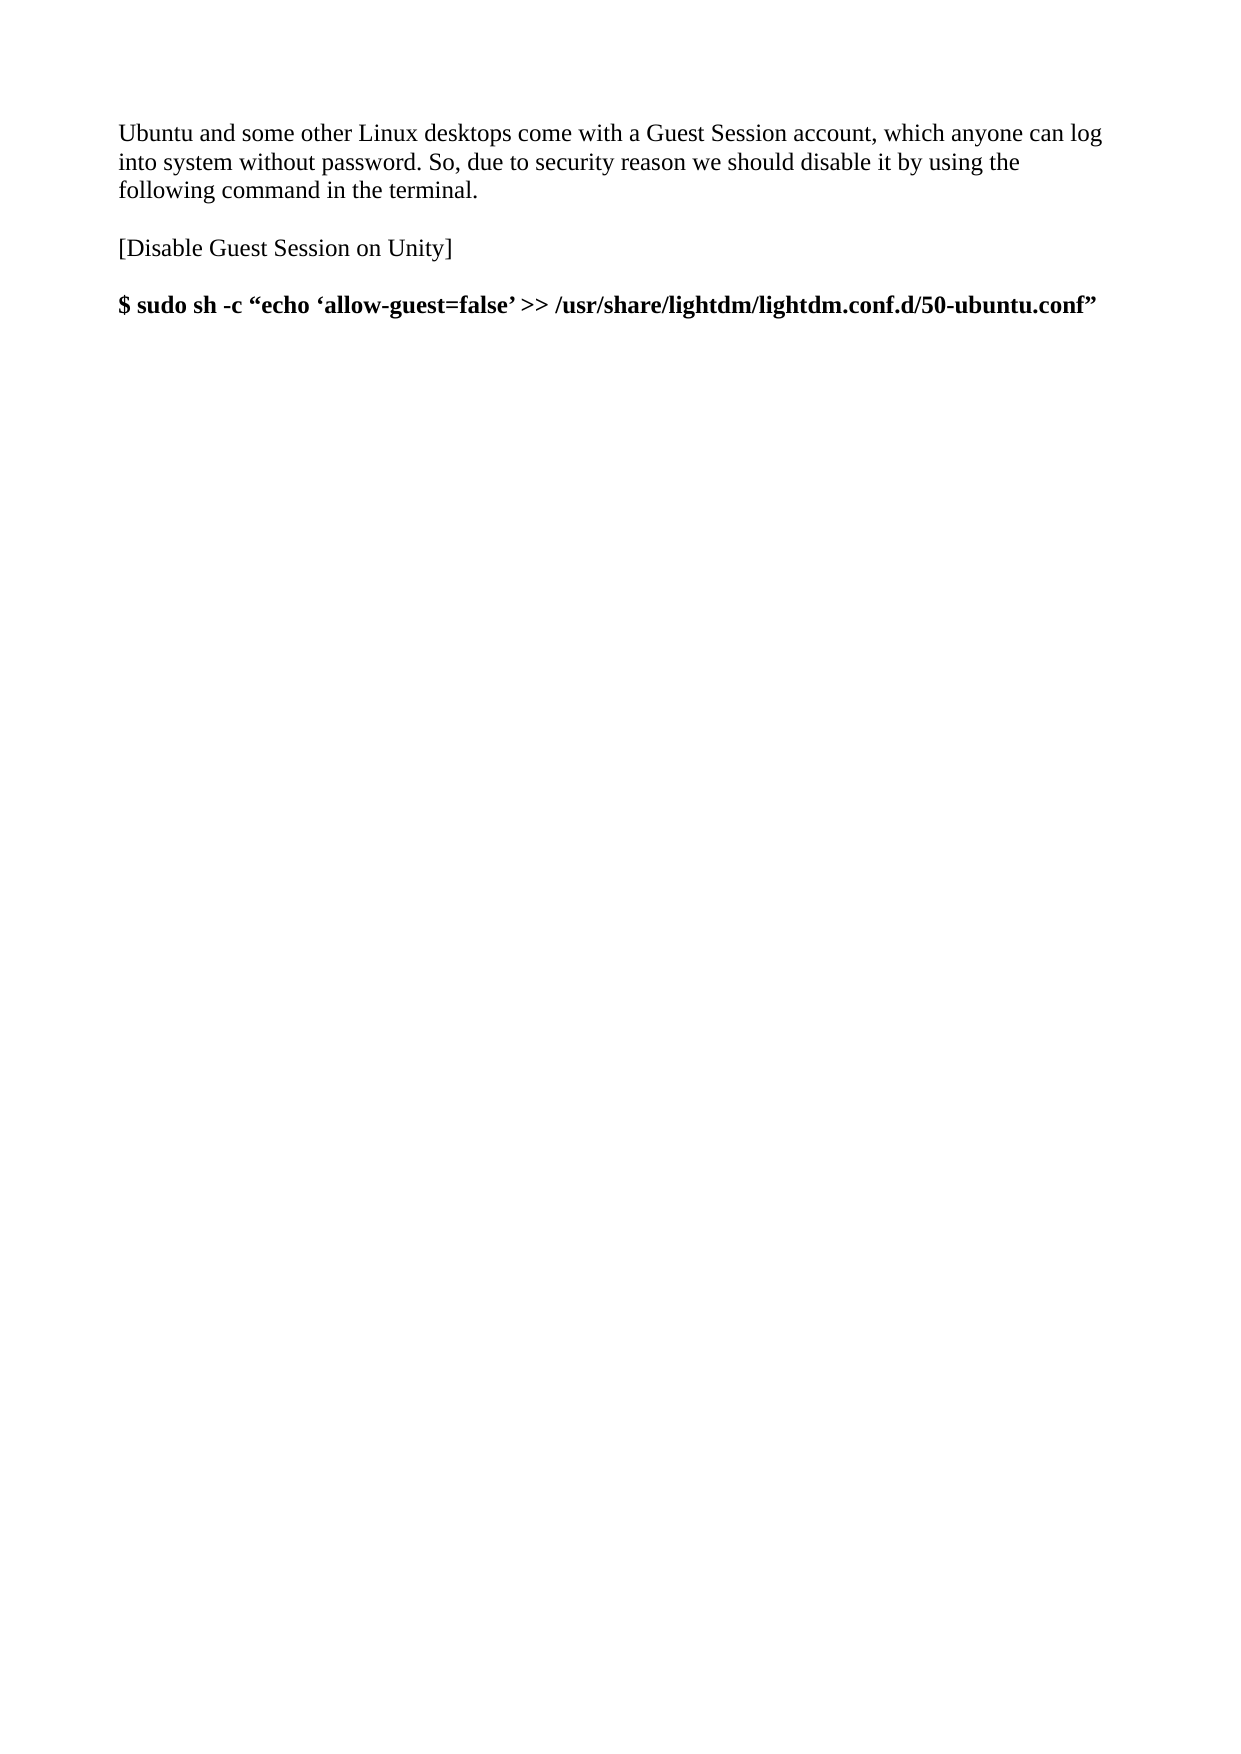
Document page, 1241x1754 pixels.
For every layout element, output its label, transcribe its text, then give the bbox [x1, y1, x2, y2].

text $ sudo sh -c “echo ‘allow-guest=false’ >> /usr/share/lightdm/lightdm.conf.d/50-ubuntu.conf” [118, 291, 1122, 319]
text [Disable Guest Session on Unity] [118, 233, 1122, 262]
text Ubuntu and some other Linux desktops come with a Guest Session account, which anyone can log into system without password. So, due to security reason we should disable it by using the following command in the terminal. [118, 118, 1122, 204]
